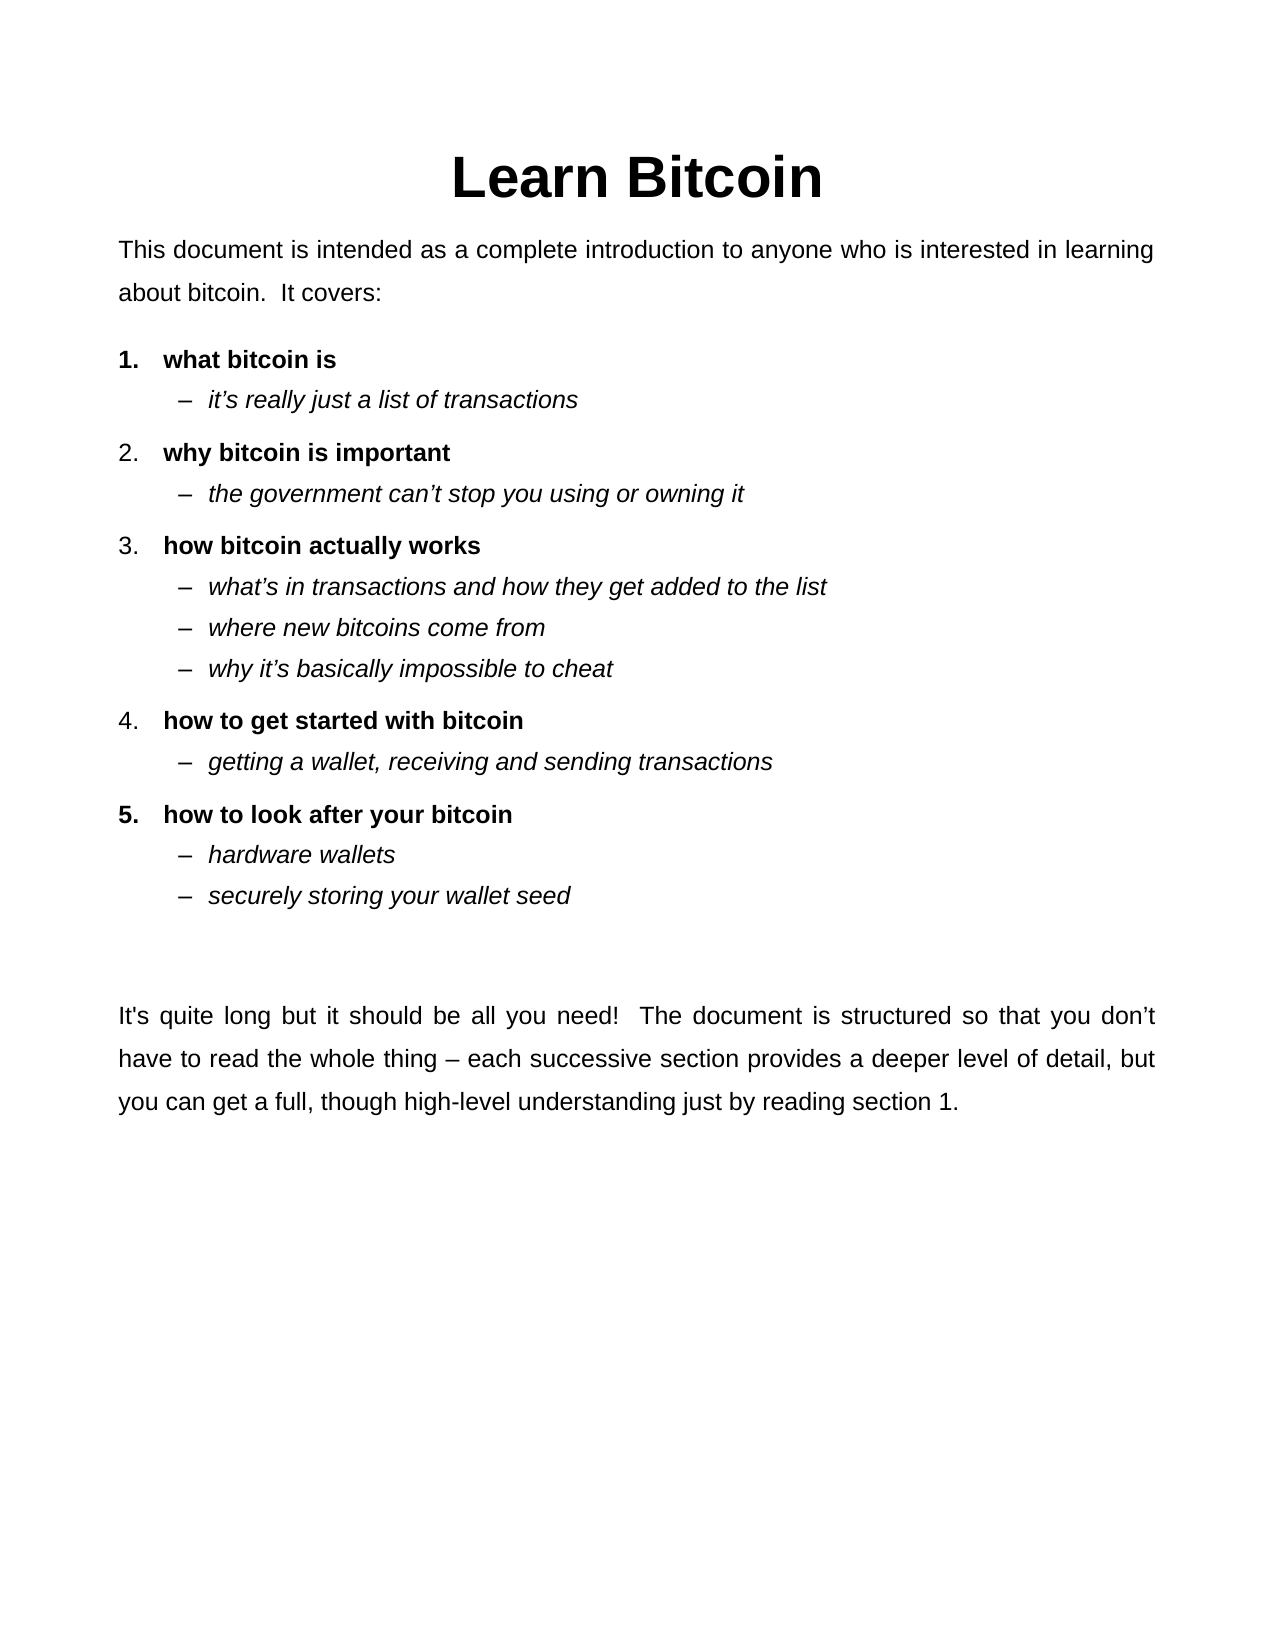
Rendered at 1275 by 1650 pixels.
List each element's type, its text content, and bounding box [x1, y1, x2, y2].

title Learn Bitcoin [118, 143, 1157, 210]
list getting a wallet, receiving and sending transactions [178, 747, 1157, 776]
list where new bitcoins come from [178, 613, 1157, 642]
text It's quite long but it should be all you need! The document is structured so that you don’t have to read the whole thing – each successive section provides a deeper level of detail, but you can get a full, though high-level understanding just by reading section 1. [118, 1001, 1157, 1116]
list securely storing your wallet seed [178, 881, 1157, 910]
list the government can’t stop you using or owning it [178, 478, 1157, 507]
list why bitcoin is important [118, 438, 1157, 467]
list why it’s basically impossible to cheat [178, 653, 1157, 682]
list what bitcoin is [118, 344, 1157, 373]
list how bitcoin actually works [118, 531, 1157, 560]
list what’s in transactions and how they get added to the list [178, 572, 1157, 601]
list it’s really just a list of transactions [178, 385, 1157, 414]
list hardware wallets [178, 840, 1157, 869]
list how to look after your bitcoin [118, 799, 1157, 828]
list how to get started with bitcoin [118, 706, 1157, 735]
text This document is intended as a complete introduction to anyone who is interested in learning about bitcoin. It covers: [118, 234, 1157, 306]
